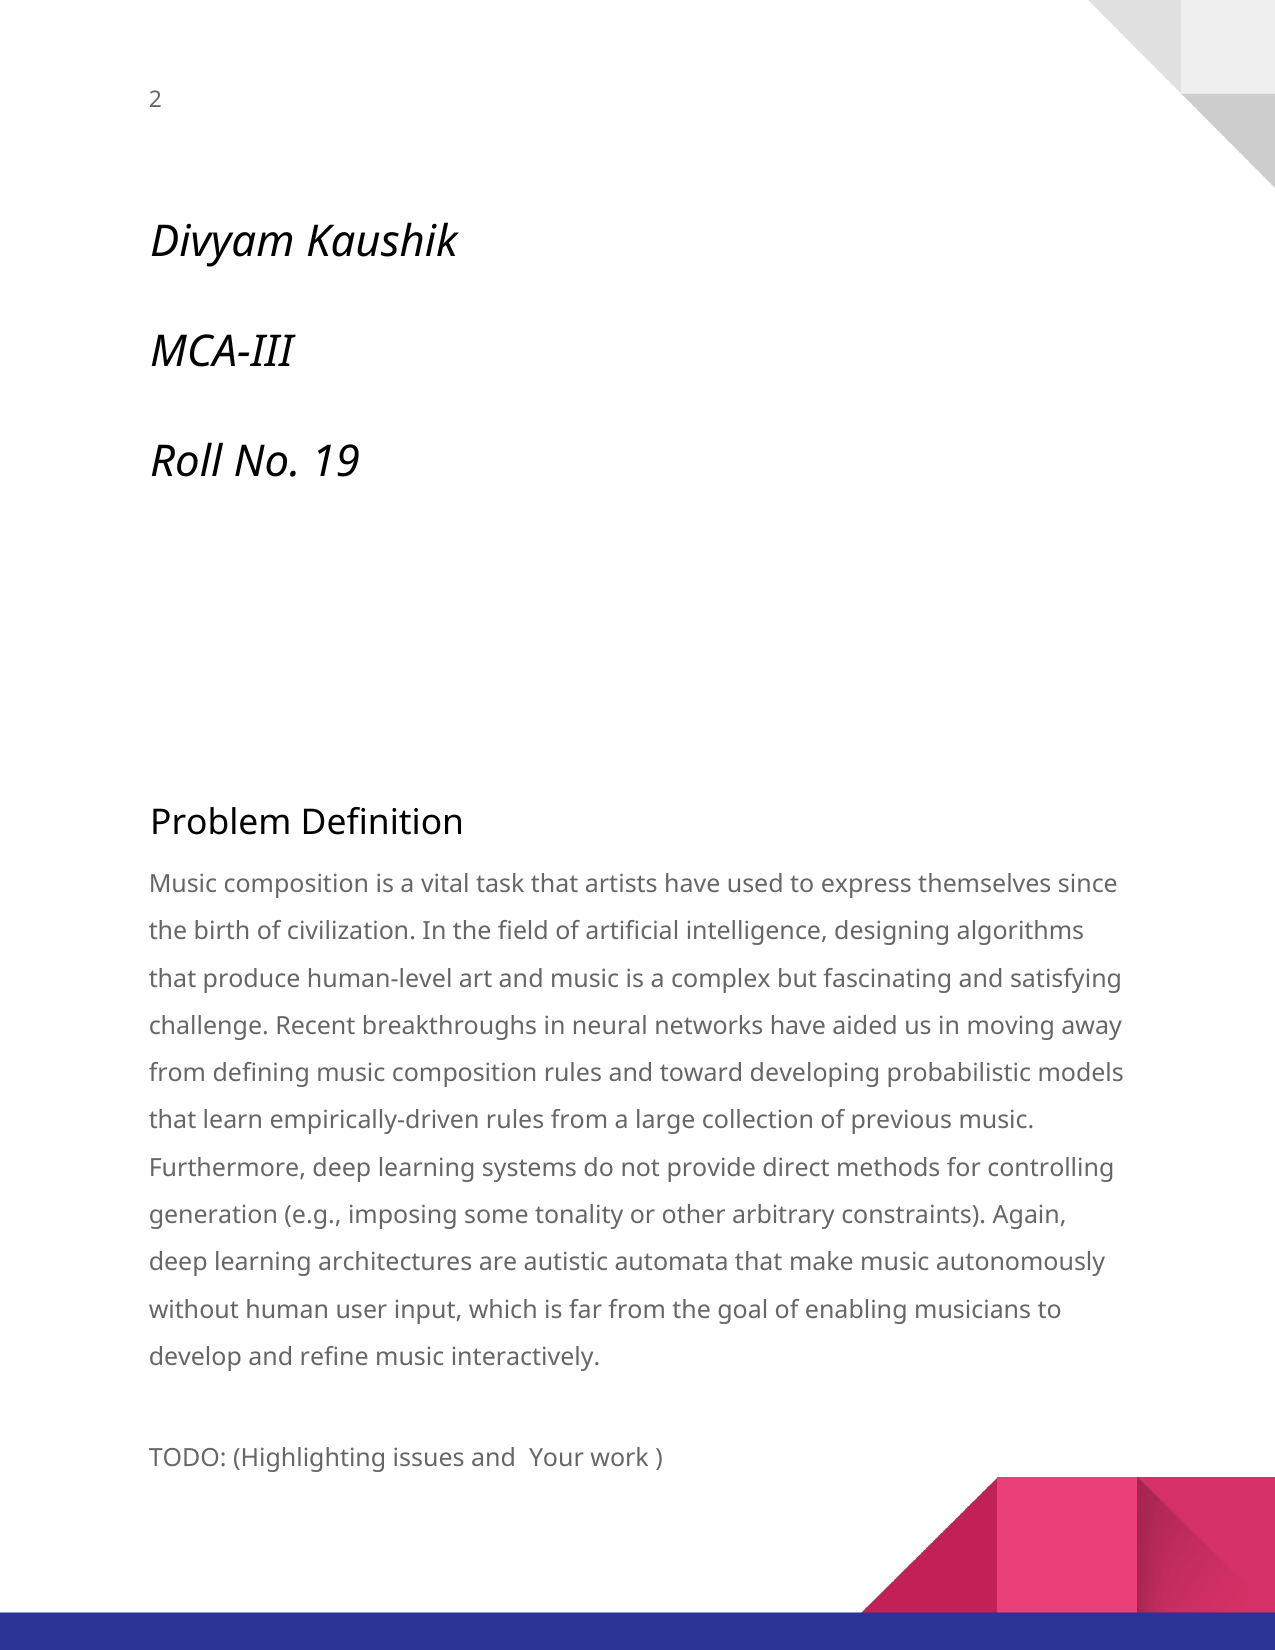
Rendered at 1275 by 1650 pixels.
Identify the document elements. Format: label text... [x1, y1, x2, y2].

subtitle Roll No. 19 [150, 429, 1125, 489]
subtitle MCA-III [150, 319, 1125, 379]
picture [0, 1476, 1275, 1650]
text TODO: (Highlighting issues and Your work ) [148, 1440, 1125, 1474]
subtitle Divyam Kaushik [150, 210, 1125, 269]
subtitle Problem Definition [150, 797, 1125, 845]
picture [1087, 0, 1275, 188]
text Music composition is a vital task that artists have used to express themselves since the birth of civilization. In the field of artificial intelligence, designing algorithms that produce human-level art and music is a complex but fascinating and satisfying challenge. Recent breakthroughs in neural networks have aided us in moving away from defining music composition rules and toward developing probabilistic models that learn empirically-driven rules from a large collection of previous music. Furthermore, deep learning systems do not provide direct methods for controlling generation (e.g., imposing some tonality or other arbitrary constraints). Again, deep learning architectures are autistic automata that make music autonomously without human user input, which is far from the goal of enabling musicians to develop and refine music interactively. [148, 866, 1125, 1373]
